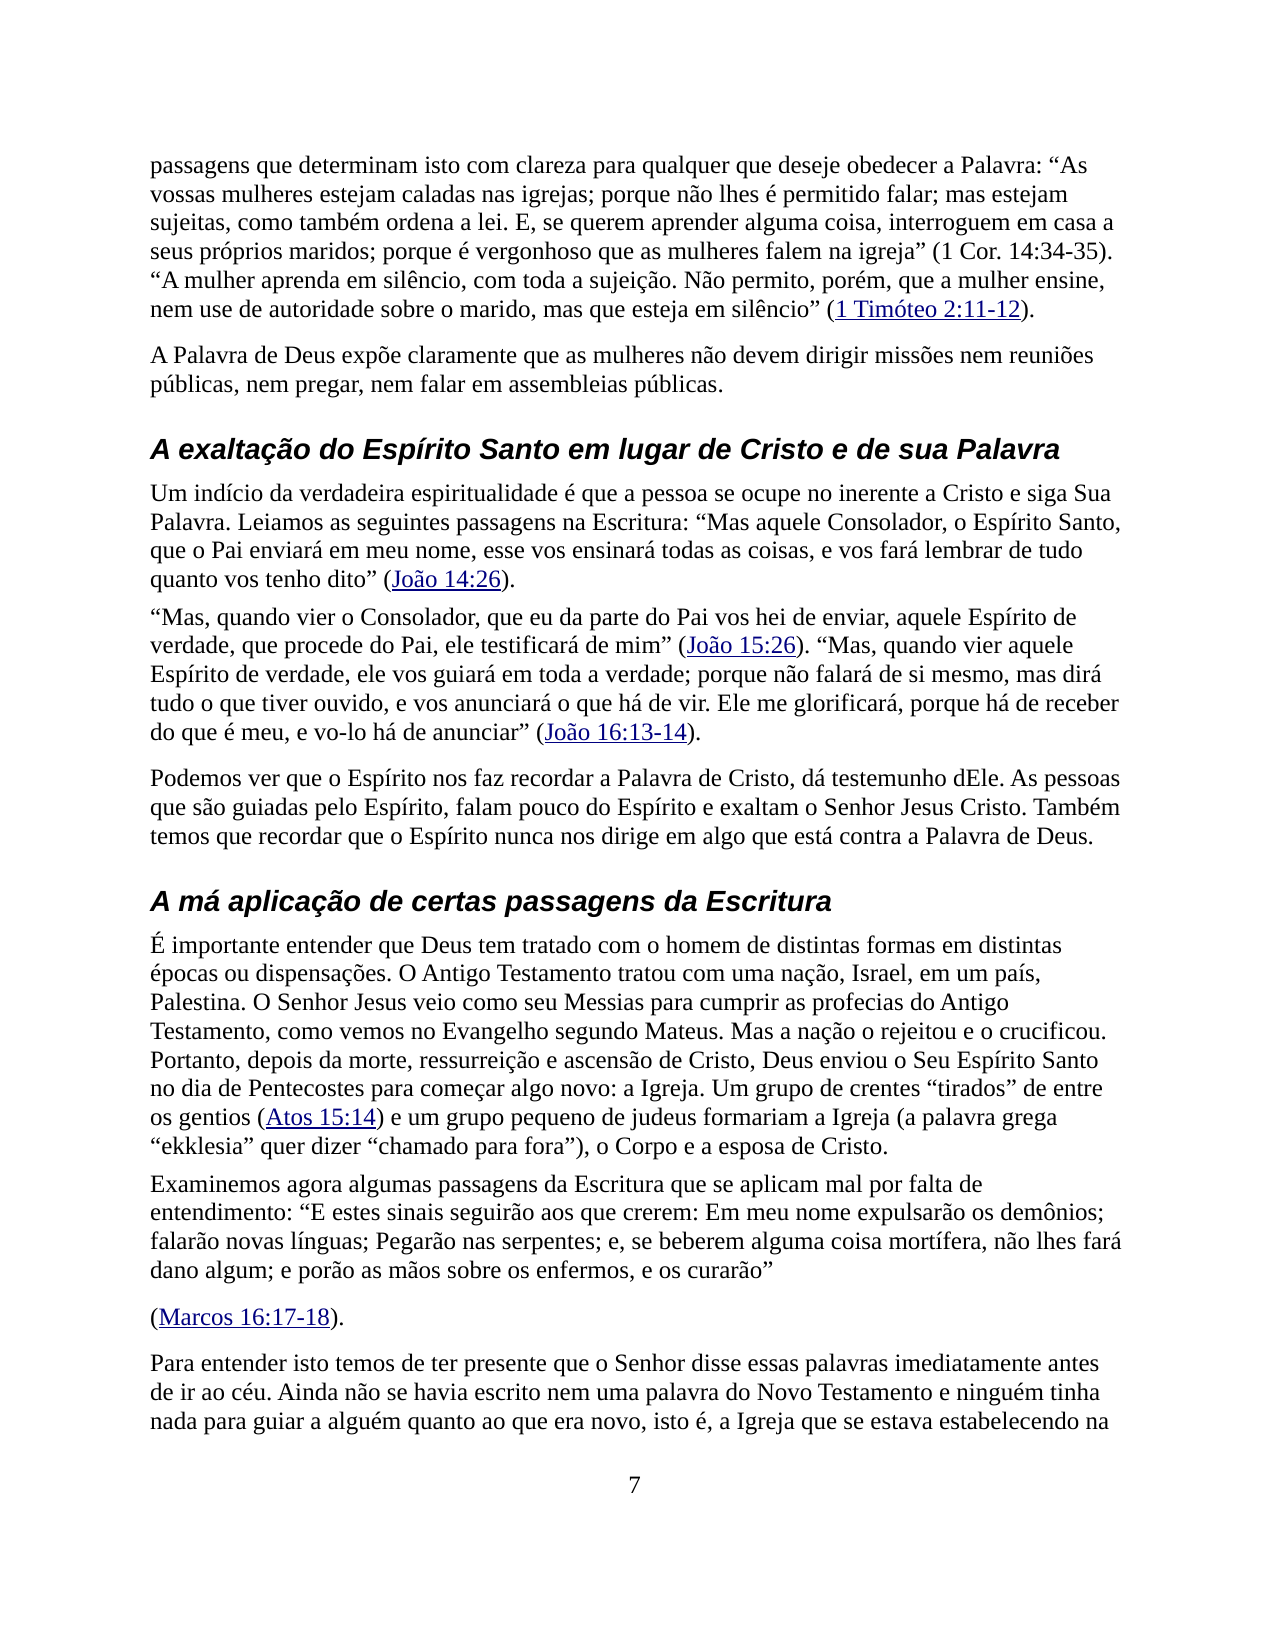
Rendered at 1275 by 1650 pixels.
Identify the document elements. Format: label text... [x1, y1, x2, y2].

text É importante entender que Deus tem tratado com o homem de distintas formas em distintas épocas ou dispensações. O Antigo Testamento tratou com uma nação, Israel, em um país, Palestina. O Senhor Jesus veio como seu Messias para cumprir as profecias do Antigo Testamento, como vemos no Evangelho segundo Mateus. Mas a nação o rejeitou e o crucificou. Portanto, depois da morte, ressurreição e ascensão de Cristo, Deus enviou o Seu Espírito Santo no dia de Pentecostes para começar algo novo: a Igreja. Um grupo de crentes “tirados” de entre os gentios (Atos 15:14) e um grupo pequeno de judeus formariam a Igreja (a palavra grega “ekklesia” quer dizer “chamado para fora”), o Corpo e a esposa de Cristo. [150, 930, 1125, 1160]
text A Palavra de Deus expõe claramente que as mulheres não devem dirigir missões nem reuniões públicas, nem pregar, nem falar em assembleias públicas. [150, 340, 1125, 398]
text (Marcos 16:17-18). [150, 1302, 1125, 1330]
subtitle A má aplicação de certas passagens da Escritura [150, 884, 1125, 917]
text “Mas, quando vier o Consolador, que eu da parte do Pai vos hei de enviar, aquele Espírito de verdade, que procede do Pai, ele testificará de mim” (João 15:26). “Mas, quando vier aquele Espírito de verdade, ele vos guiará em toda a verdade; porque não falará de si mesmo, mas dirá tudo o que tiver ouvido, e vos anunciará o que há de vir. Ele me glorificará, porque há de receber do que é meu, e vo-lo há de anunciar” (João 16:13-14). [150, 602, 1125, 746]
text Podemos ver que o Espírito nos faz recordar a Palavra de Cristo, dá testemunho dEle. As pessoas que são guiadas pelo Espírito, falam pouco do Espírito e exaltam o Senhor Jesus Cristo. Também temos que recordar que o Espírito nunca nos dirige em algo que está contra a Palavra de Deus. [150, 763, 1125, 850]
text Para entender isto temos de ter presente que o Senhor disse essas palavras imediatamente antes de ir ao céu. Ainda não se havia escrito nem uma palavra do Novo Testamento e ninguém tinha nada para guiar a alguém quanto ao que era novo, isto é, a Igreja que se estava estabelecendo na [150, 1348, 1125, 1434]
text Um indício da verdadeira espiritualidade é que a pessoa se ocupe no inerente a Cristo e siga Sua Palavra. Leiamos as seguintes passagens na Escritura: “Mas aquele Consolador, o Espírito Santo, que o Pai enviará em meu nome, esse vos ensinará todas as coisas, e vos fará lembrar de tudo quanto vos tenho dito” (João 14:26). [150, 478, 1125, 593]
subtitle A exaltação do Espírito Santo em lugar de Cristo e de sua Palavra [150, 432, 1125, 465]
text Examinemos agora algumas passagens da Escritura que se aplicam mal por falta de entendimento: “E estes sinais seguirão aos que crerem: Em meu nome expulsarão os demônios; falarão novas línguas; Pegarão nas serpentes; e, se beberem alguma coisa mortífera, não lhes fará dano algum; e porão as mãos sobre os enfermos, e os curarão” [150, 1169, 1125, 1284]
text passagens que determinam isto com clareza para qualquer que deseje obedecer a Palavra: “As vossas mulheres estejam caladas nas igrejas; porque não lhes é permitido falar; mas estejam sujeitas, como também ordena a lei. E, se querem aprender alguma coisa, interroguem em casa a seus próprios maridos; porque é vergonhoso que as mulheres falem na igreja” (1 Cor. 14:34-35). “A mulher aprenda em silêncio, com toda a sujeição. Não permito, porém, que a mulher ensine, nem use de autoridade sobre o marido, mas que esteja em silêncio” (1 Timóteo 2:11-12). [150, 150, 1125, 322]
